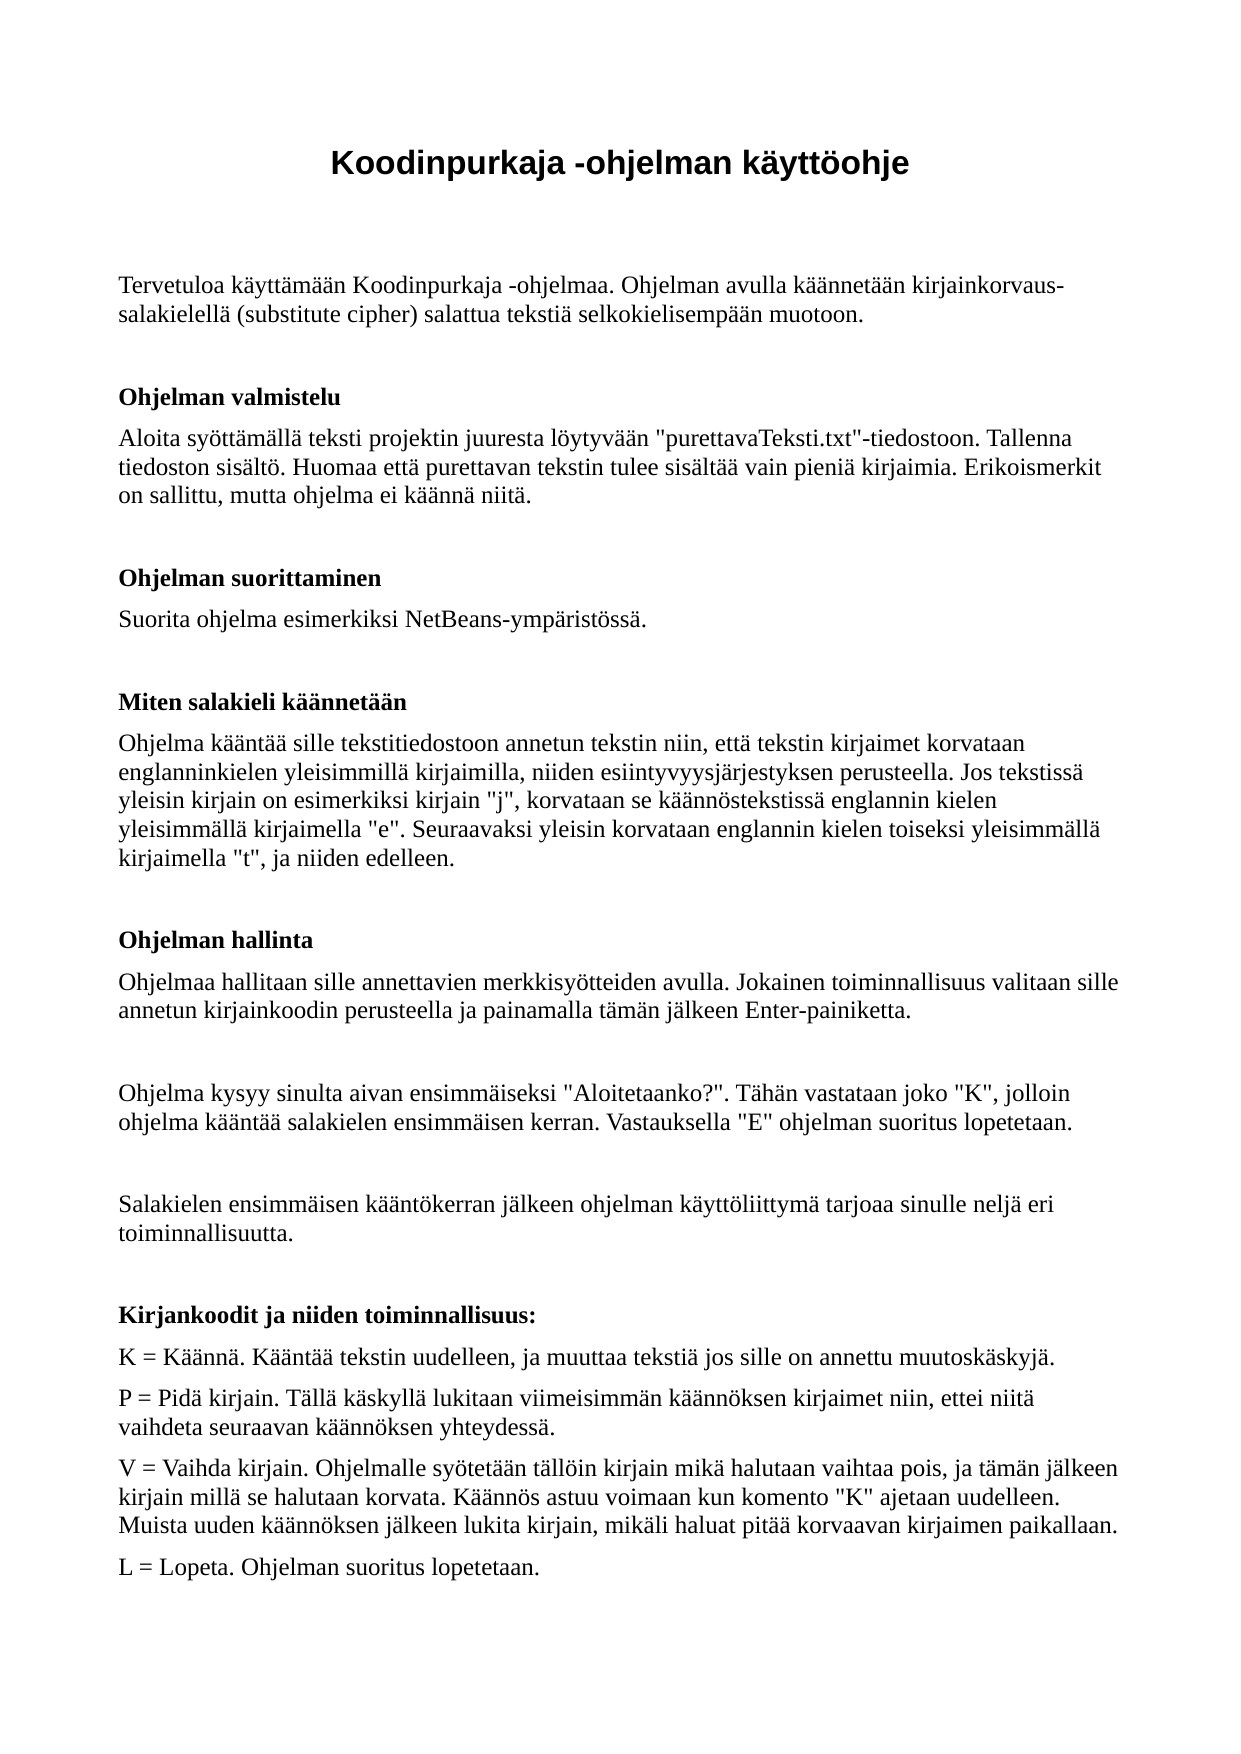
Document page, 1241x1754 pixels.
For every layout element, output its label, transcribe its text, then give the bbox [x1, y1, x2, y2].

text P = Pidä kirjain. Tällä käskyllä lukitaan viimeisimmän käännöksen kirjaimet niin, ettei niitä vaihdeta seuraavan käännöksen yhteydessä. [118, 1383, 1122, 1440]
text Tervetuloa käyttämään Koodinpurkaja -ohjelmaa. Ohjelman avulla käännetään kirjainkorvaus-salakielellä (substitute cipher) salattua tekstiä selkokielisempään muotoon. [118, 270, 1122, 328]
text Ohjelma kääntää sille tekstitiedostoon annetun tekstin niin, että tekstin kirjaimet korvataan englanninkielen yleisimmillä kirjaimilla, niiden esiintyvyysjärjestyksen perusteella. Jos tekstissä yleisin kirjain on esimerkiksi kirjain "j", korvataan se käännöstekstissä englannin kielen yleisimmällä kirjaimella "e". Seuraavaksi yleisin korvataan englannin kielen toiseksi yleisimmällä kirjaimella "t", ja niiden edelleen. [118, 728, 1122, 872]
subtitle Koodinpurkaja -ohjelman käyttöohje [118, 143, 1122, 182]
text Ohjelmaa hallitaan sille annettavien merkkisyötteiden avulla. Jokainen toiminnallisuus valitaan sille annetun kirjainkoodin perusteella ja painamalla tämän jälkeen Enter-painiketta. [118, 967, 1122, 1024]
text Ohjelman suorittaminen [118, 563, 1122, 592]
text Kirjankoodit ja niiden toiminnallisuus: [118, 1300, 1122, 1329]
text Salakielen ensimmäisen kääntökerran jälkeen ohjelman käyttöliittymä tarjoaa sinulle neljä eri toiminnallisuutta. [118, 1189, 1122, 1247]
text Miten salakieli käännetään [118, 687, 1122, 715]
text Ohjelman hallinta [118, 925, 1122, 954]
text L = Lopeta. Ohjelman suoritus lopetetaan. [118, 1552, 1122, 1580]
text V = Vaihda kirjain. Ohjelmalle syötetään tällöin kirjain mikä halutaan vaihtaa pois, ja tämän jälkeen kirjain millä se halutaan korvata. Käännös astuu voimaan kun komento "K" ajetaan uudelleen. Muista uuden käännöksen jälkeen lukita kirjain, mikäli haluat pitää korvaavan kirjaimen paikallaan. [118, 1453, 1122, 1539]
text Ohjelma kysyy sinulta aivan ensimmäiseksi "Aloitetaanko?". Tähän vastataan joko "K", jolloin ohjelma kääntää salakielen ensimmäisen kerran. Vastauksella "E" ohjelman suoritus lopetetaan. [118, 1078, 1122, 1135]
text Aloita syöttämällä teksti projektin juuresta löytyvään "purettavaTeksti.txt"-tiedostoon. Tallenna tiedoston sisältö. Huomaa että purettavan tekstin tulee sisältää vain pieniä kirjaimia. Erikoismerkit on sallittu, mutta ohjelma ei käännä niitä. [118, 423, 1122, 509]
text Suorita ohjelma esimerkiksi NetBeans-ympäristössä. [118, 604, 1122, 633]
text K = Käännä. Kääntää tekstin uudelleen, ja muuttaa tekstiä jos sille on annettu muutoskäskyjä. [118, 1342, 1122, 1370]
text Ohjelman valmistelu [118, 382, 1122, 410]
